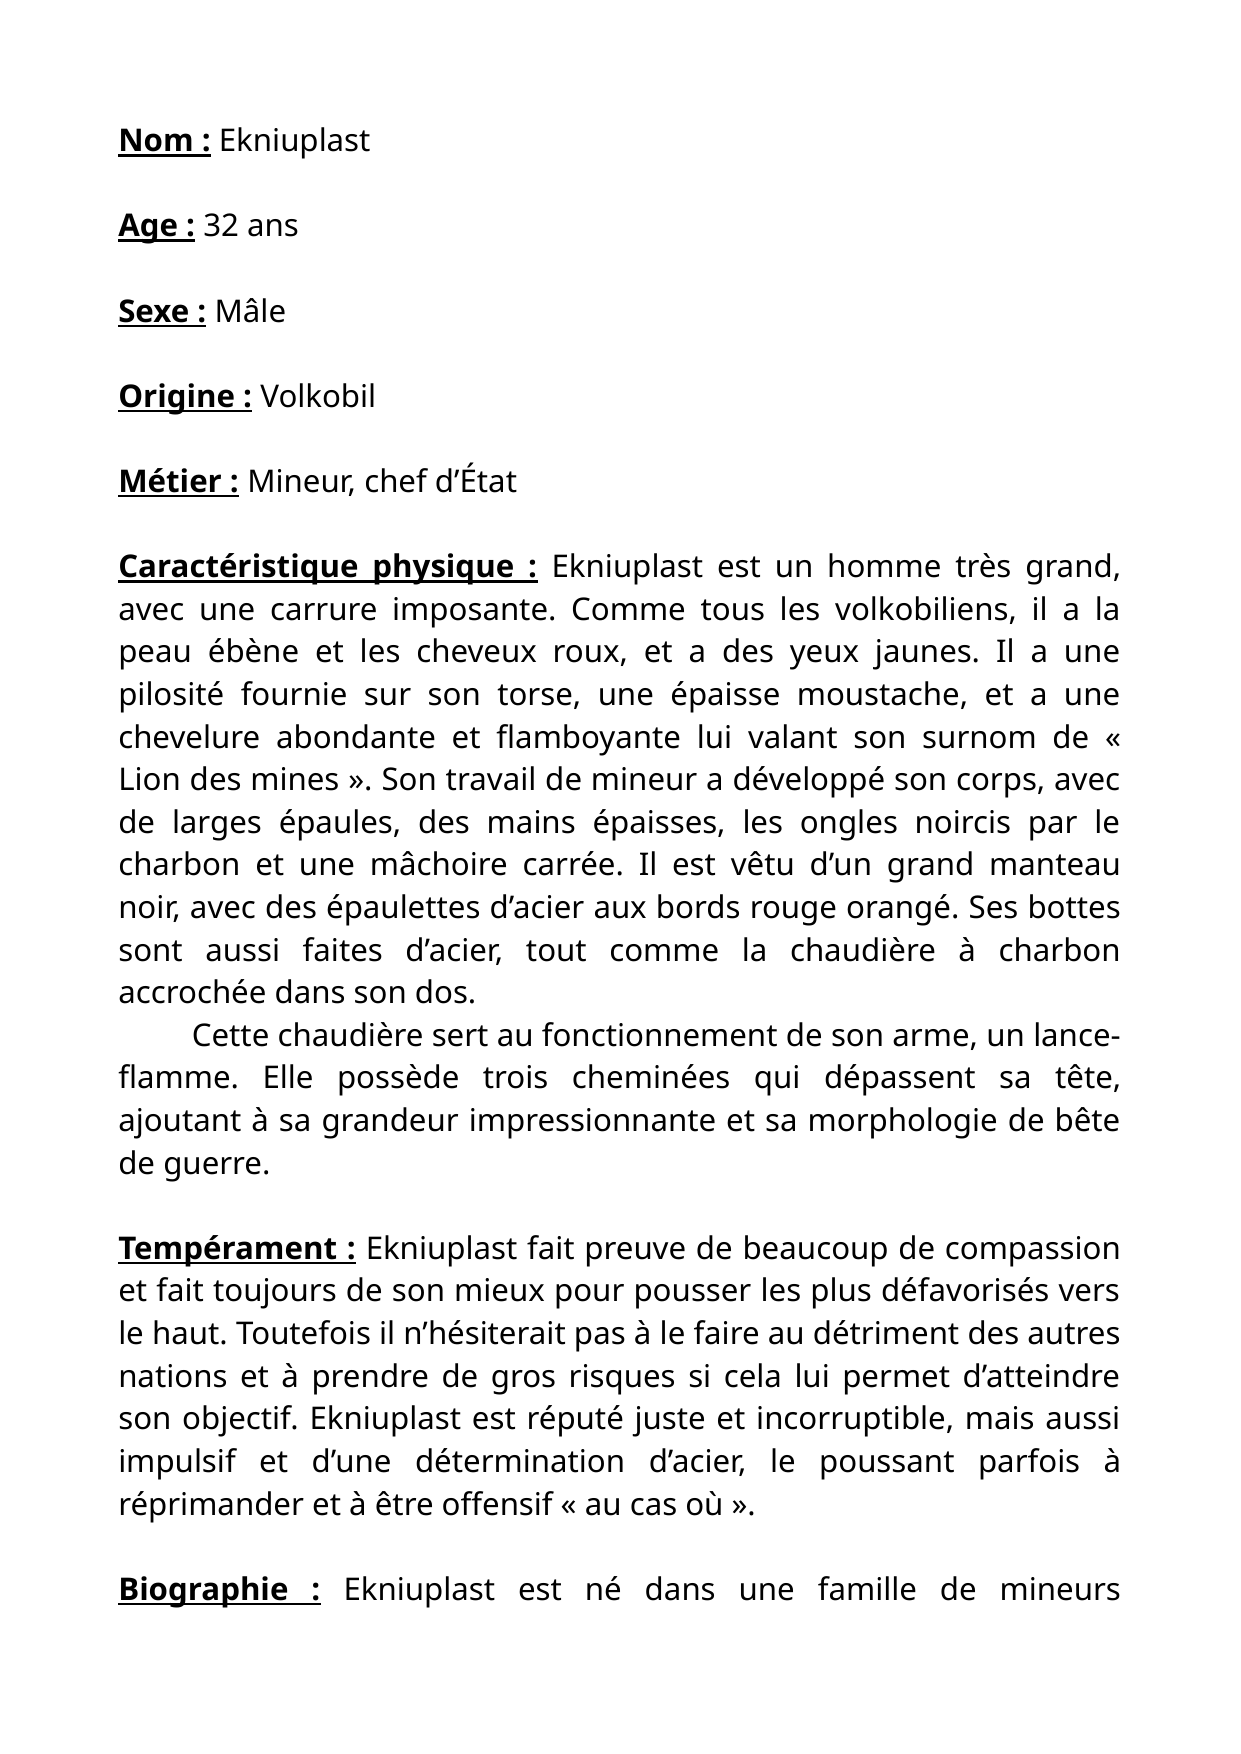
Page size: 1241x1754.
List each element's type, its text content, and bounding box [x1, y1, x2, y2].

text Sexe : Mâle [118, 288, 1122, 331]
text Biographie : Ekniuplast est né dans une famille de mineurs [118, 1567, 1122, 1609]
text Nom : Ekniuplast [118, 118, 1122, 161]
text Caractéristique physique : Ekniuplast est un homme très grand, avec une carrure imposante. Comme tous les volkobiliens, il a la peau ébène et les cheveux roux, et a des yeux jaunes. Il a une pilosité fournie sur son torse, une épaisse moustache, et a une chevelure abondante et flamboyante lui valant son surnom de « Lion des mines ». Son travail de mineur a développé son corps, avec de larges épaules, des mains épaisses, les ongles noircis par le charbon et une mâchoire carrée. Il est vêtu d’un grand manteau noir, avec des épaulettes d’acier aux bords rouge orangé. Ses bottes sont aussi faites d’acier, tout comme la chaudière à charbon accrochée dans son dos. [118, 544, 1122, 1013]
text Métier : Mineur, chef d’État [118, 459, 1122, 502]
text Cette chaudière sert au fonctionnement de son arme, un lance-flamme. Elle possède trois cheminées qui dépassent sa tête, ajoutant à sa grandeur impressionnante et sa morphologie de bête de guerre. [118, 1013, 1122, 1183]
text Age : 32 ans [118, 203, 1122, 246]
text Origine : Volkobil [118, 374, 1122, 416]
text Tempérament : Ekniuplast fait preuve de beaucoup de compassion et fait toujours de son mieux pour pousser les plus défavorisés vers le haut. Toutefois il n’hésiterait pas à le faire au détriment des autres nations et à prendre de gros risques si cela lui permet d’atteindre son objectif. Ekniuplast est réputé juste et incorruptible, mais aussi impulsif et d’une détermination d’acier, le poussant parfois à réprimander et à être offensif « au cas où ». [118, 1226, 1122, 1524]
